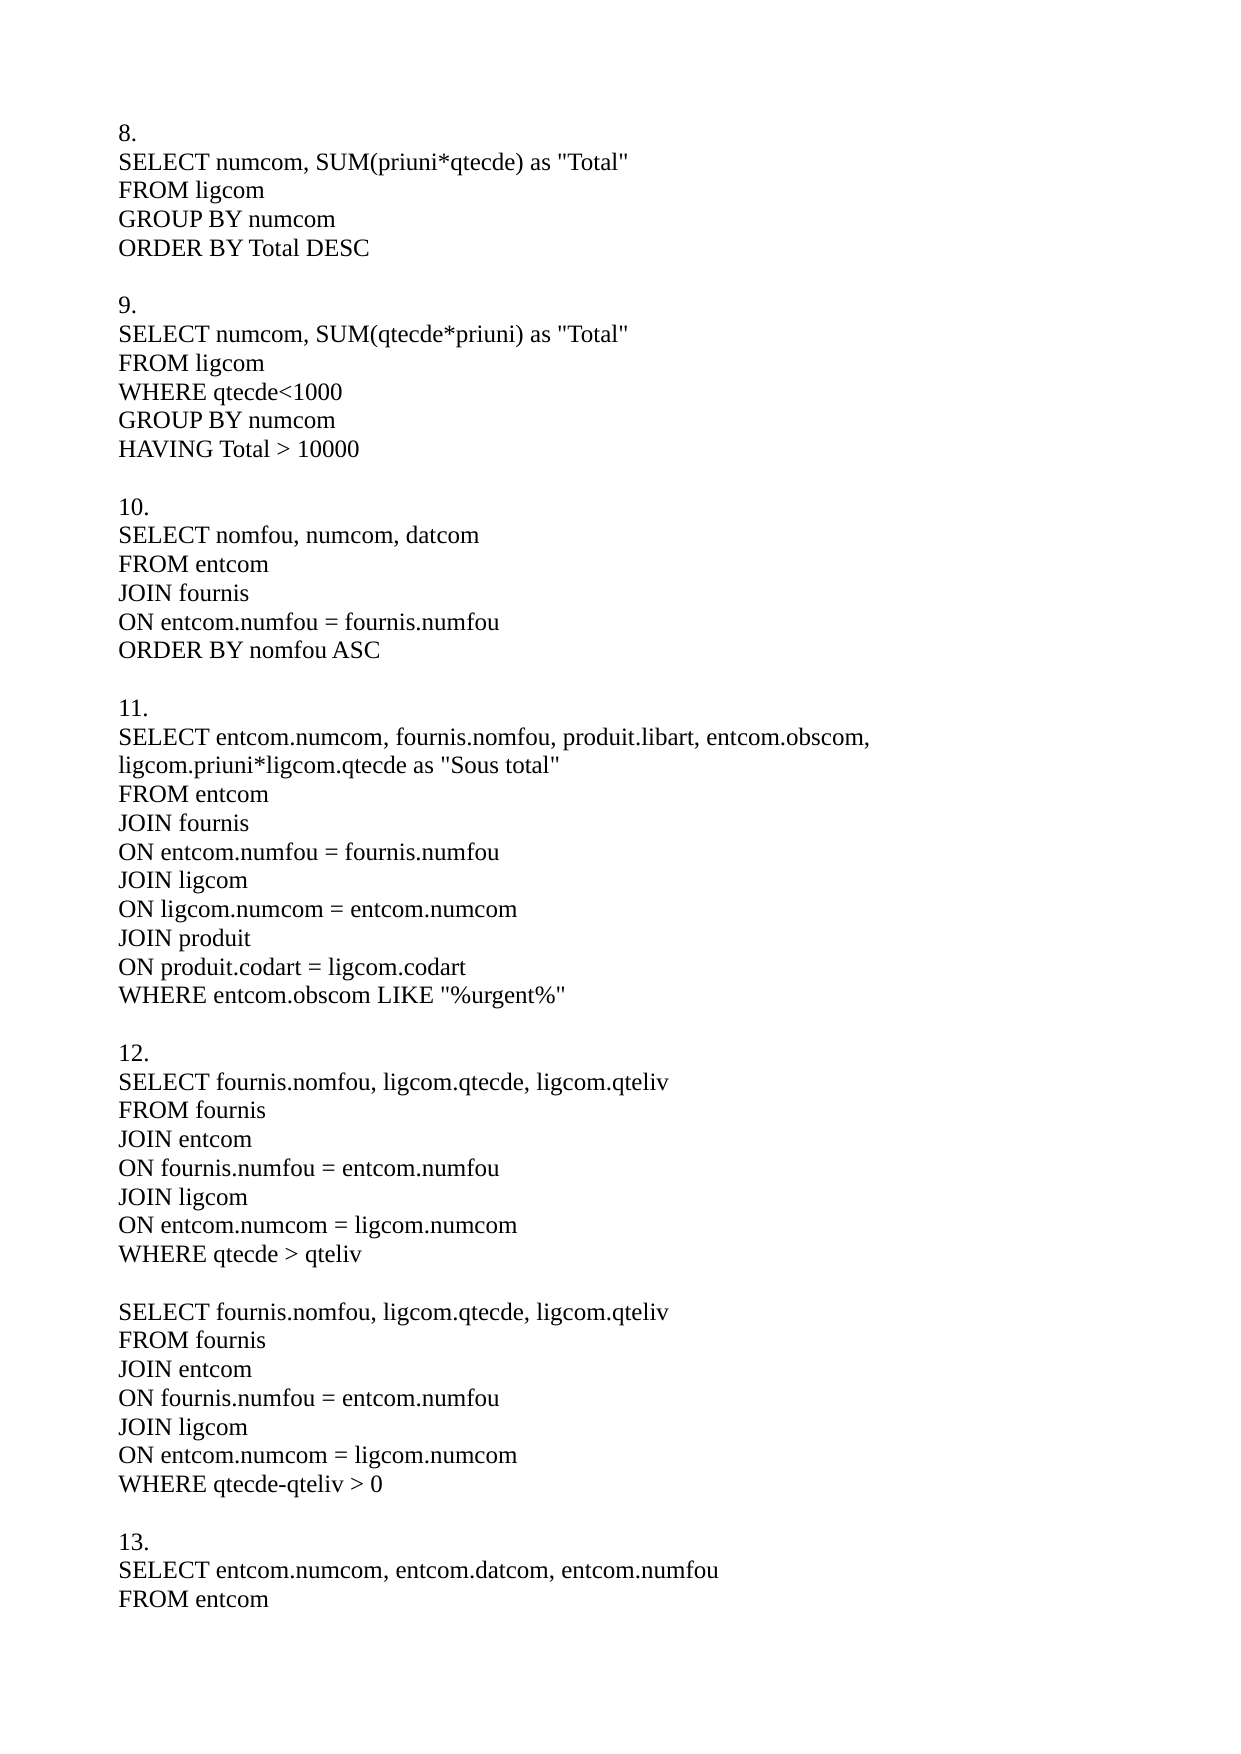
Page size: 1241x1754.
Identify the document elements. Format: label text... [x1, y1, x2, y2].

text ON ligcom.numcom = entcom.numcom [118, 894, 1122, 923]
text 13. [118, 1527, 1122, 1556]
text FROM fournis [118, 1326, 1122, 1354]
text SELECT numcom, SUM(qtecde*priuni) as "Total" [118, 319, 1122, 348]
text FROM fournis [118, 1096, 1122, 1124]
text 10. [118, 492, 1122, 521]
text SELECT entcom.numcom, entcom.datcom, entcom.numfou [118, 1556, 1122, 1584]
text JOIN fournis [118, 578, 1122, 607]
text WHERE qtecde-qteliv > 0 [118, 1469, 1122, 1498]
text ON fournis.numfou = entcom.numfou [118, 1153, 1122, 1182]
text JOIN fournis [118, 808, 1122, 837]
text JOIN produit [118, 923, 1122, 952]
text ON entcom.numfou = fournis.numfou [118, 837, 1122, 866]
text ON entcom.numfou = fournis.numfou [118, 607, 1122, 636]
text JOIN ligcom [118, 1182, 1122, 1211]
text JOIN ligcom [118, 1412, 1122, 1441]
text GROUP BY numcom [118, 406, 1122, 434]
text ON fournis.numfou = entcom.numfou [118, 1383, 1122, 1412]
text SELECT entcom.numcom, fournis.nomfou, produit.libart, entcom.obscom, ligcom.priuni*ligcom.qtecde as "Sous total" [118, 722, 1122, 779]
text SELECT numcom, SUM(priuni*qtecde) as "Total" [118, 147, 1122, 176]
text JOIN entcom [118, 1124, 1122, 1153]
text 8. [118, 118, 1122, 147]
text ON entcom.numcom = ligcom.numcom [118, 1211, 1122, 1239]
text ORDER BY Total DESC [118, 233, 1122, 262]
text WHERE entcom.obscom LIKE "%urgent%" [118, 981, 1122, 1009]
text 11. [118, 693, 1122, 722]
text 9. [118, 291, 1122, 319]
text ORDER BY nomfou ASC [118, 636, 1122, 664]
text FROM ligcom [118, 348, 1122, 377]
text GROUP BY numcom [118, 204, 1122, 233]
text SELECT fournis.nomfou, ligcom.qtecde, ligcom.qteliv [118, 1297, 1122, 1326]
text SELECT fournis.nomfou, ligcom.qtecde, ligcom.qteliv [118, 1067, 1122, 1096]
text SELECT nomfou, numcom, datcom [118, 521, 1122, 549]
text JOIN entcom [118, 1354, 1122, 1383]
text ON entcom.numcom = ligcom.numcom [118, 1441, 1122, 1469]
text WHERE qtecde<1000 [118, 377, 1122, 406]
text HAVING Total > 10000 [118, 434, 1122, 463]
text ON produit.codart = ligcom.codart [118, 952, 1122, 981]
text WHERE qtecde > qteliv [118, 1239, 1122, 1268]
text FROM entcom [118, 549, 1122, 578]
text FROM entcom [118, 779, 1122, 808]
text 12. [118, 1038, 1122, 1067]
text FROM ligcom [118, 176, 1122, 204]
text FROM entcom [118, 1584, 1122, 1613]
text JOIN ligcom [118, 866, 1122, 894]
